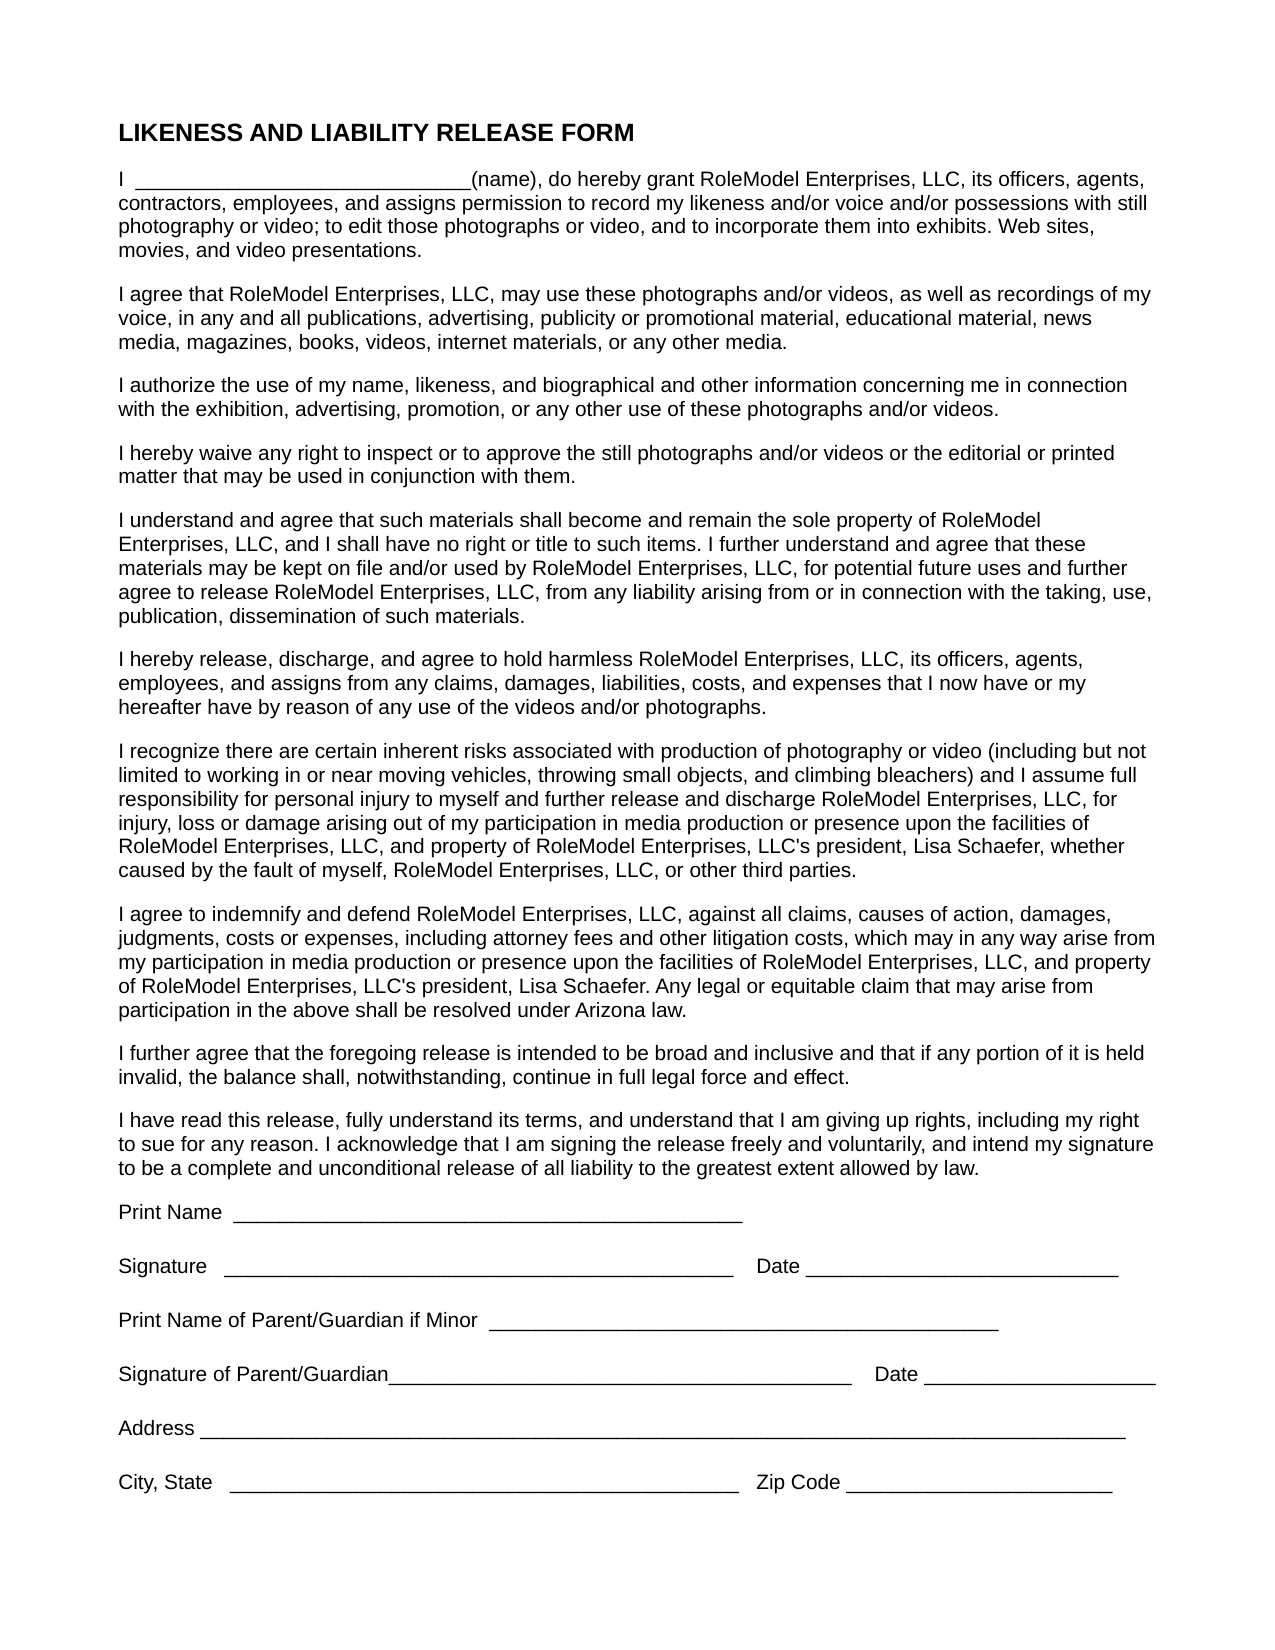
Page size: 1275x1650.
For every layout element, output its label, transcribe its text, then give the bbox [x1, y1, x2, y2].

subtitle Address ________________________________________________________________________________ [118, 1416, 1157, 1440]
text I authorize the use of my name, likeness, and biographical and other information concerning me in connection with the exhibition, advertising, promotion, or any other use of these photographs and/or videos. [118, 373, 1157, 421]
text I agree that RoleModel Enterprises, LLC, may use these photographs and/or videos, as well as recordings of my voice, in any and all publications, advertising, publicity or promotional material, educational material, news media, magazines, books, videos, internet materials, or any other media. [118, 282, 1157, 353]
subtitle LIKENESS AND LIABILITY RELEASE FORM [118, 118, 1232, 147]
text I _____________________________(name), do hereby grant RoleModel Enterprises, LLC, its officers, agents, contractors, employees, and assigns permission to record my likeness and/or voice and/or possessions with still photography or video; to edit those photographs or video, and to incorporate them into exhibits. Web sites, movies, and video presentations. [118, 166, 1157, 262]
subtitle Signature ____________________________________________ Date ___________________________ [118, 1254, 1157, 1278]
text I further agree that the foregoing release is intended to be broad and inclusive and that if any portion of it is held invalid, the balance shall, notwithstanding, continue in full legal force and effect. [118, 1041, 1157, 1089]
subtitle Print Name ____________________________________________ [118, 1200, 1157, 1224]
text I have read this release, fully understand its terms, and understand that I am giving up rights, including my right to sue for any reason. I acknowledge that I am signing the release freely and voluntarily, and intend my signature to be a complete and unconditional release of all liability to the greatest extent allowed by law. [118, 1108, 1157, 1180]
subtitle City, State ____________________________________________ Zip Code _______________________ [118, 1470, 1157, 1494]
text I hereby release, discharge, and agree to hold harmless RoleModel Enterprises, LLC, its officers, agents, employees, and assigns from any claims, damages, liabilities, costs, and expenses that I now have or my hereafter have by reason of any use of the videos and/or photographs. [118, 647, 1157, 719]
text I recognize there are certain inherent risks associated with production of photography or video (including but not limited to working in or near moving vehicles, throwing small objects, and climbing bleachers) and I assume full responsibility for personal injury to myself and further release and discharge RoleModel Enterprises, LLC, for injury, loss or damage arising out of my participation in media production or presence upon the facilities of RoleModel Enterprises, LLC, and property of RoleModel Enterprises, LLC's president, Lisa Schaefer, whether caused by the fault of myself, RoleModel Enterprises, LLC, or other third parties. [118, 738, 1157, 882]
text I agree to indemnify and defend RoleModel Enterprises, LLC, against all claims, causes of action, damages, judgments, costs or expenses, including attorney fees and other litigation costs, which may in any way arise from my participation in media production or presence upon the facilities of RoleModel Enterprises, LLC, and property of RoleModel Enterprises, LLC's president, Lisa Schaefer. Any legal or equitable claim that may arise from participation in the above shall be resolved under Arizona law. [118, 902, 1157, 1021]
text I understand and agree that such materials shall become and remain the sole property of RoleModel Enterprises, LLC, and I shall have no right or title to such items. I further understand and agree that these materials may be kept on file and/or used by RoleModel Enterprises, LLC, for potential future uses and further agree to release RoleModel Enterprises, LLC, from any liability arising from or in connection with the taking, use, publication, dissemination of such materials. [118, 508, 1157, 628]
subtitle Signature of Parent/Guardian________________________________________ Date ____________________ [118, 1362, 1157, 1386]
text I hereby waive any right to inspect or to approve the still photographs and/or videos or the editorial or printed matter that may be used in conjunction with them. [118, 440, 1157, 488]
subtitle Print Name of Parent/Guardian if Minor ____________________________________________ [118, 1308, 1157, 1332]
